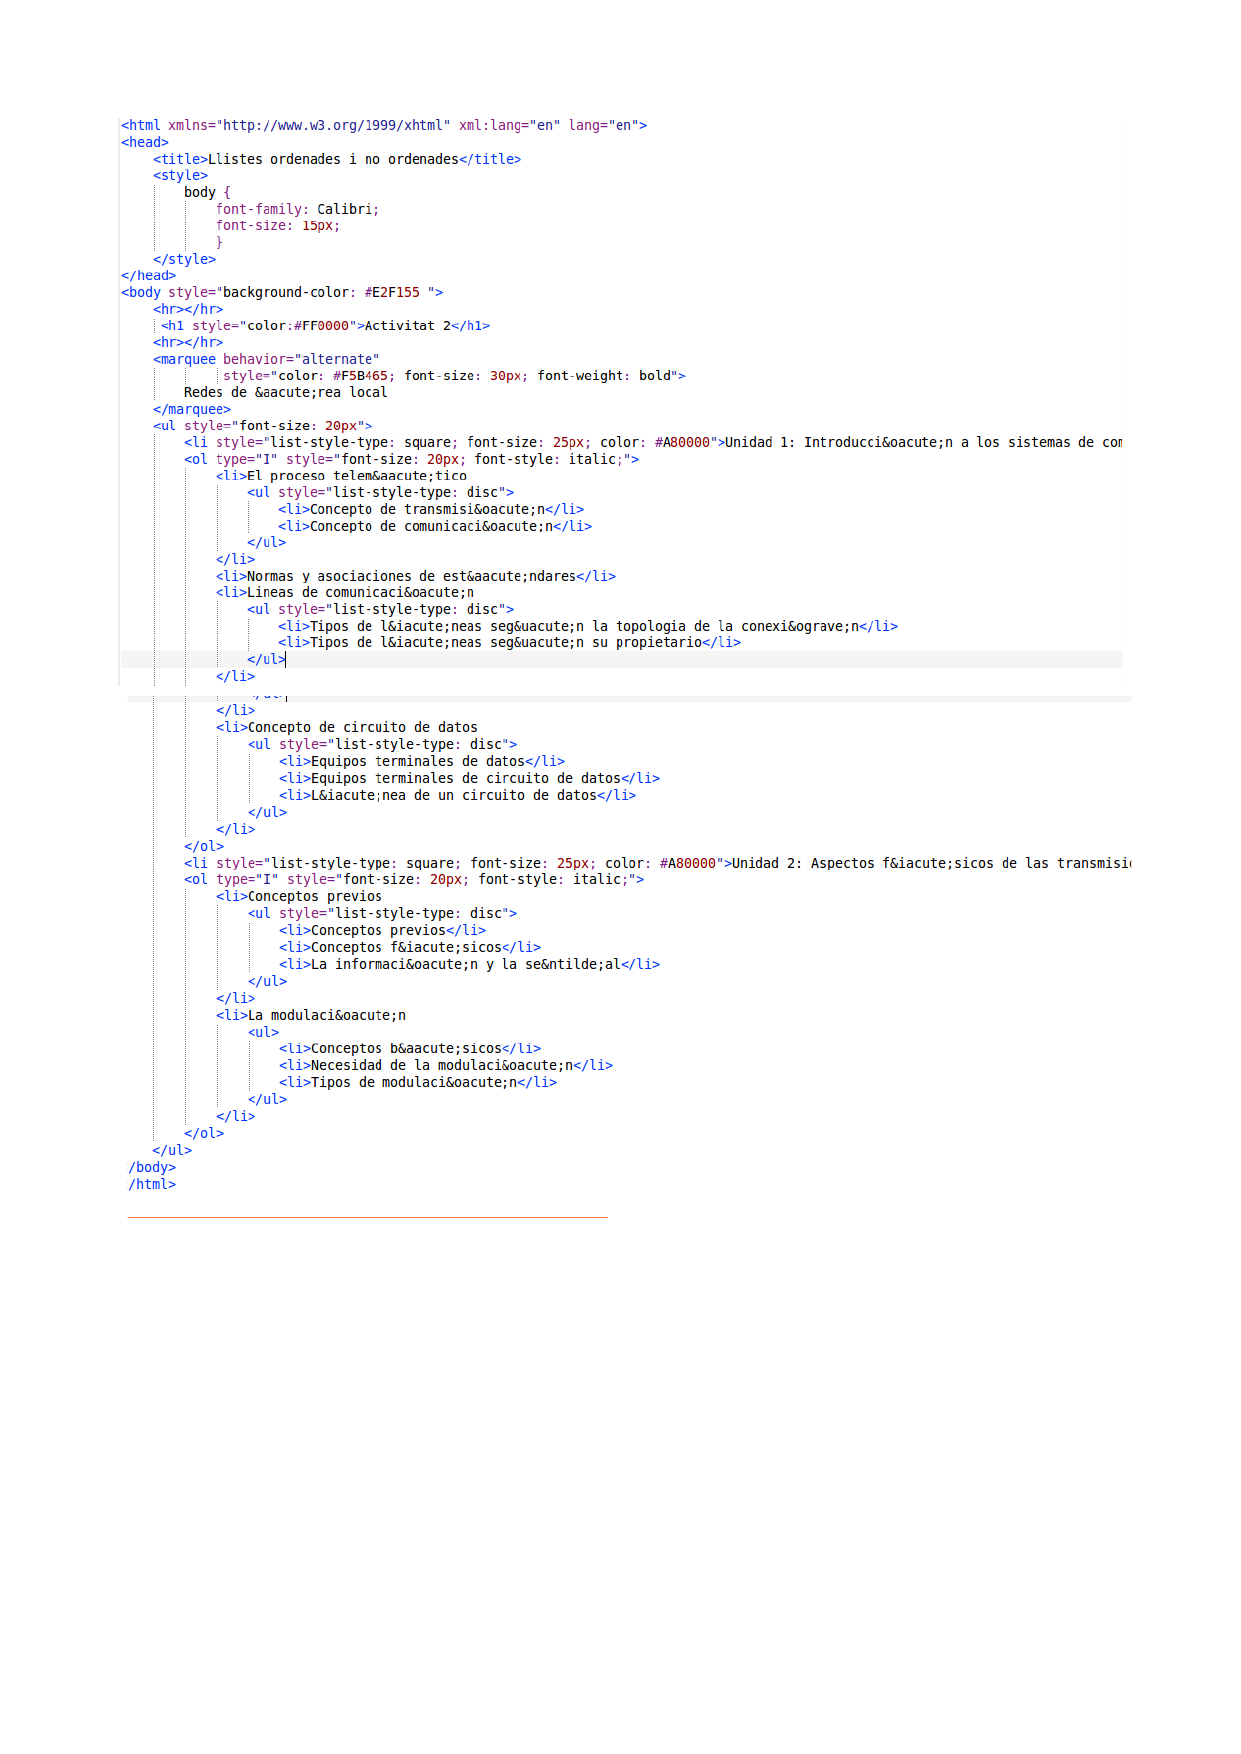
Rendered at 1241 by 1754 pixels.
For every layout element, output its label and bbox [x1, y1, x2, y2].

picture [118, 118, 1123, 686]
picture [127, 696, 1132, 1218]
